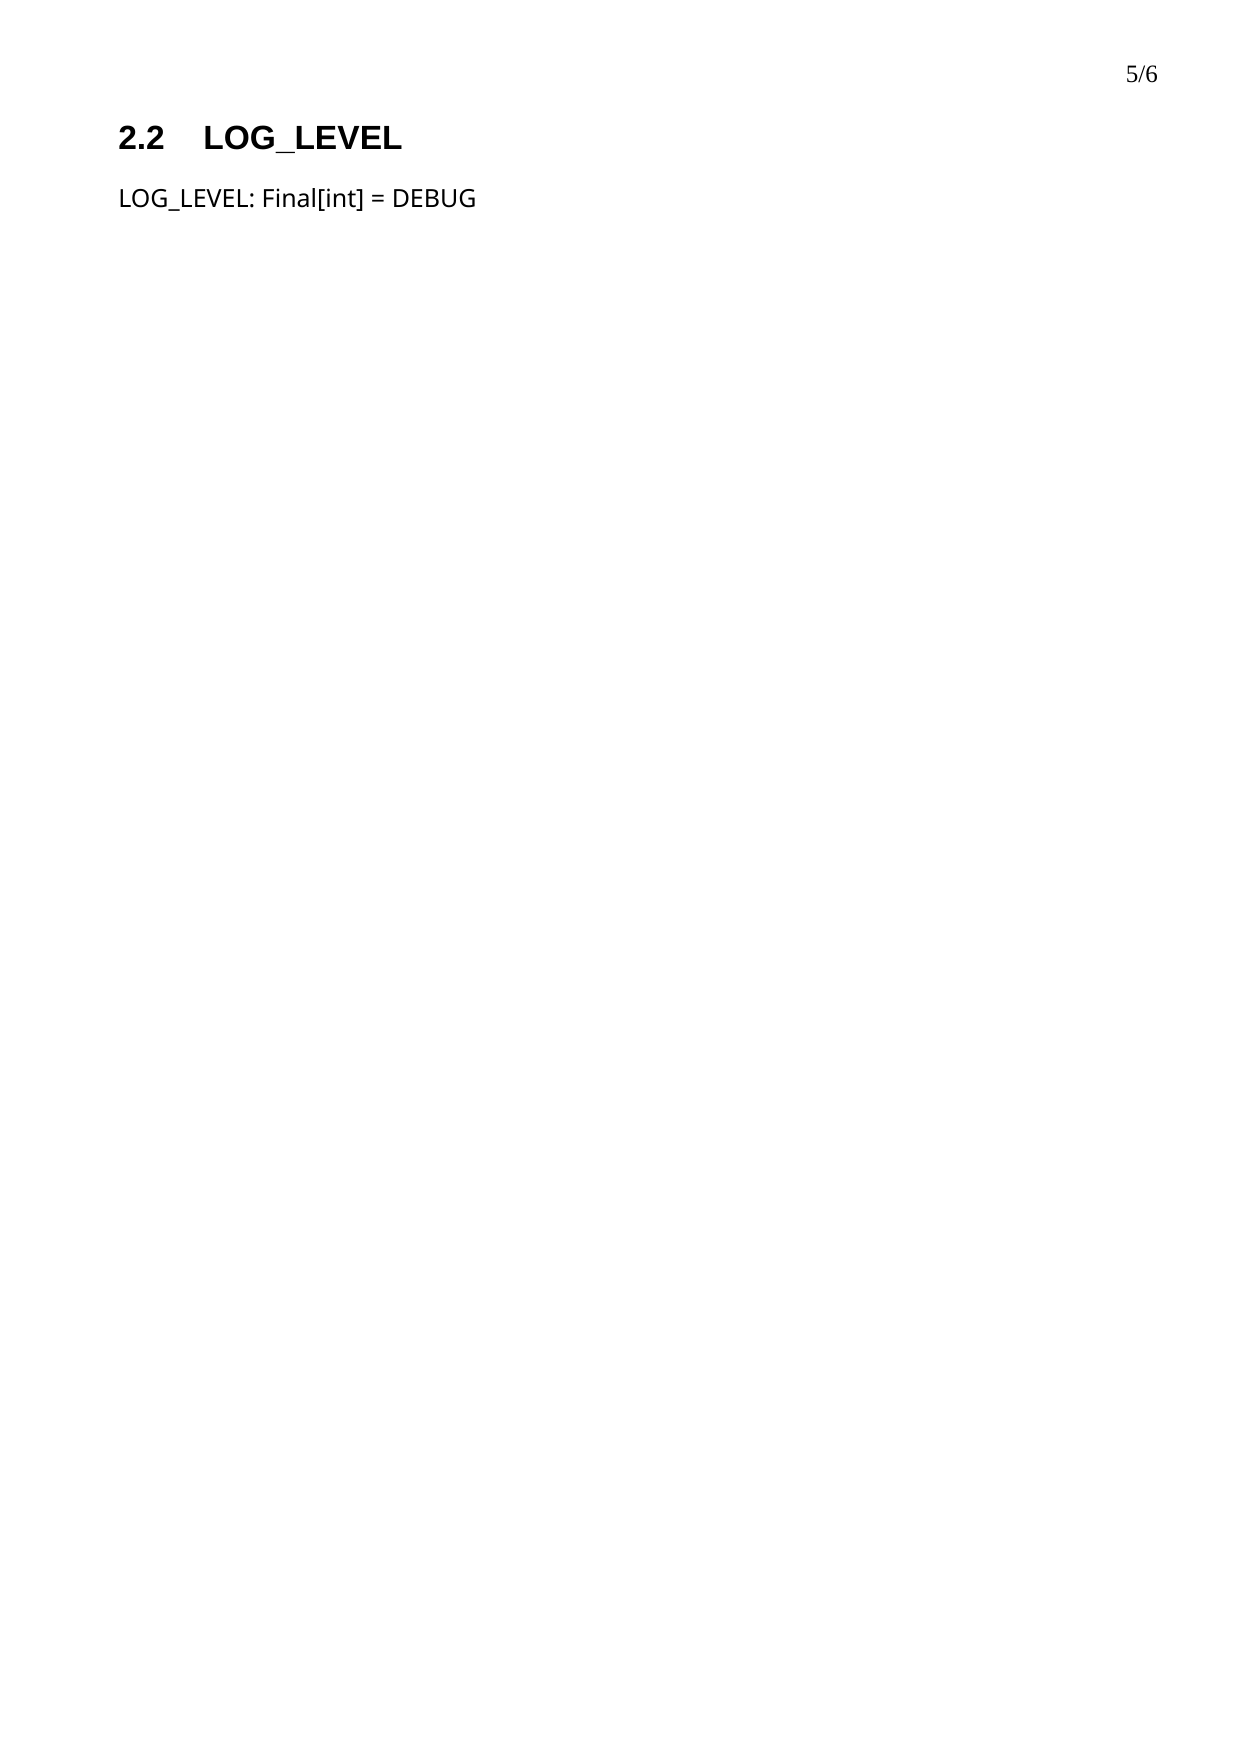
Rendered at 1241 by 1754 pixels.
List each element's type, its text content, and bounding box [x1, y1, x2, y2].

subtitle LOG_LEVEL [118, 118, 1157, 157]
text LOG_LEVEL: Final[int] = DEBUG [118, 181, 1157, 215]
